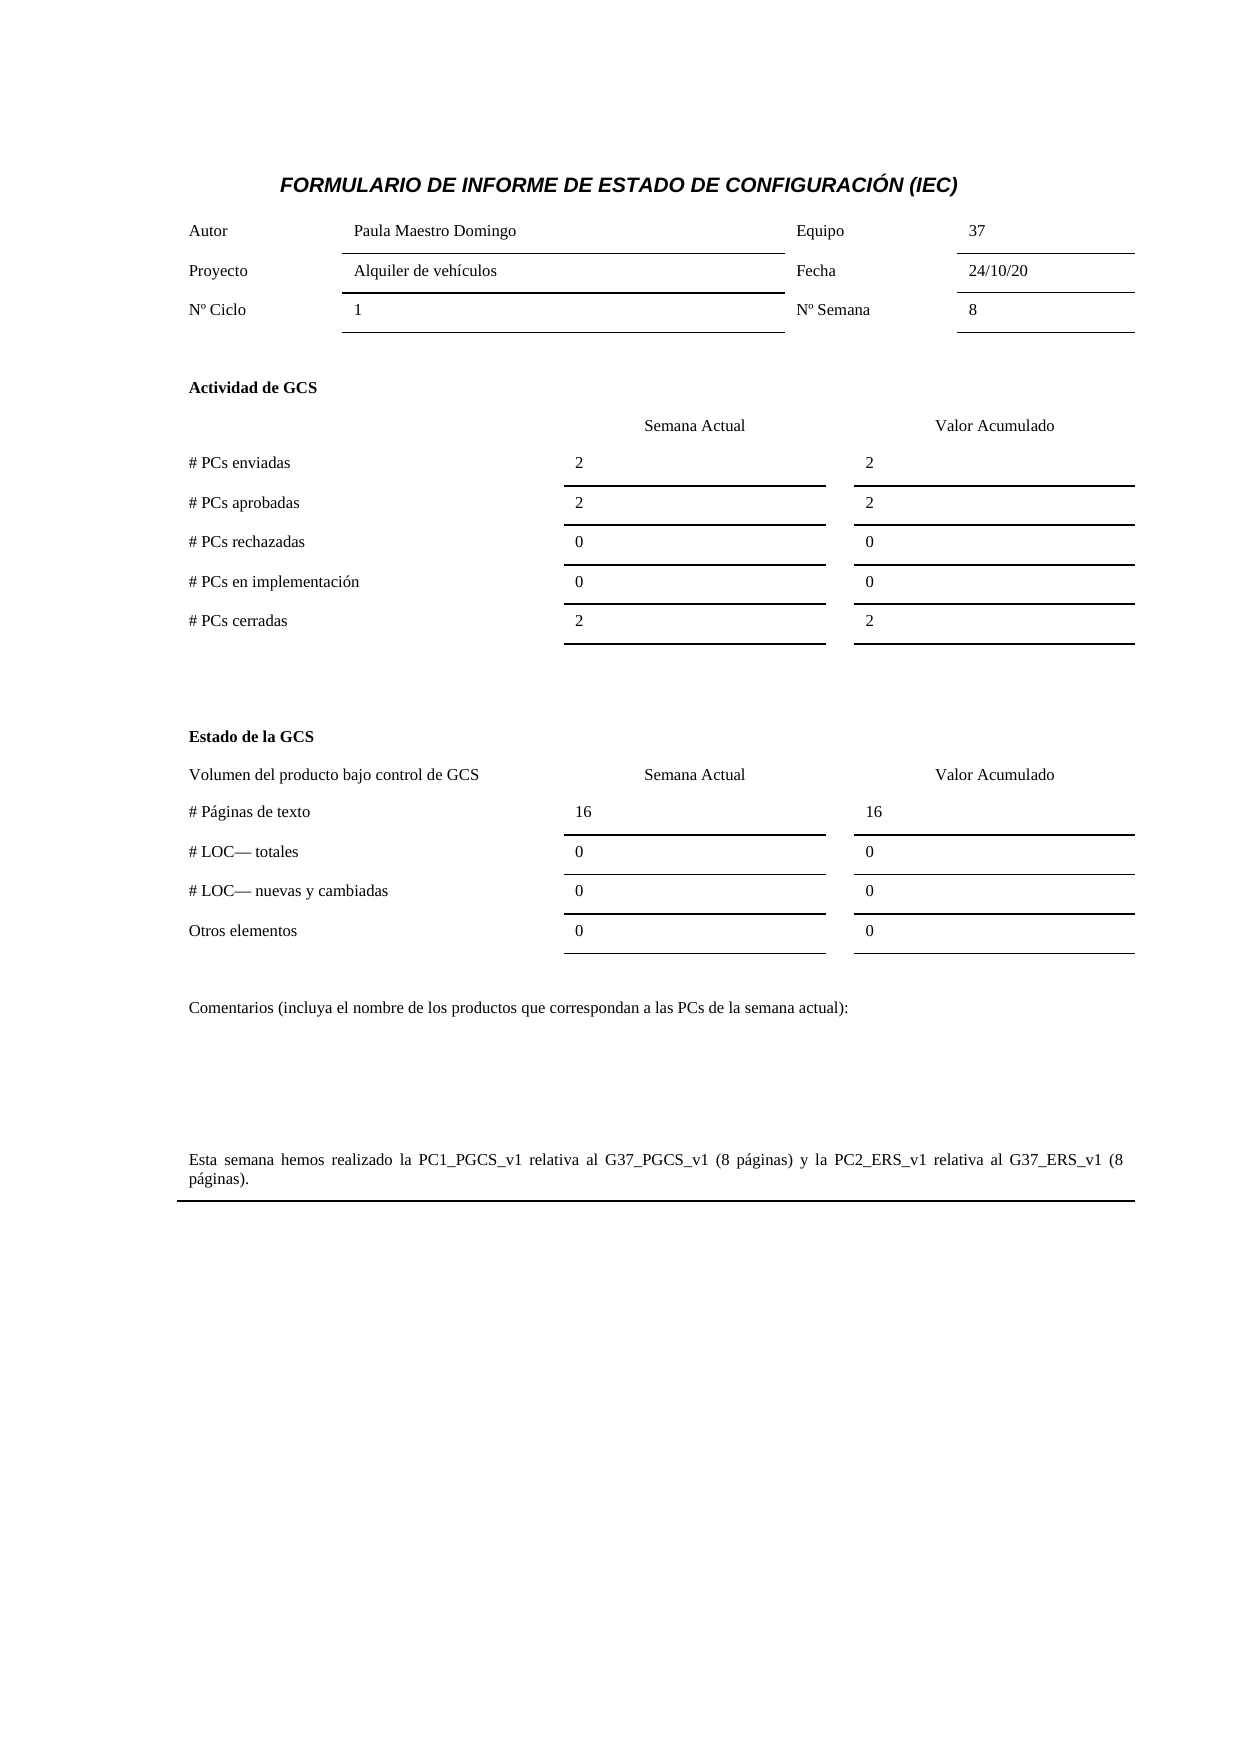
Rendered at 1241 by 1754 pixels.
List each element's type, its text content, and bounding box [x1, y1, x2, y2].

table_cell Nº Ciclo [177, 292, 342, 332]
table_cell 0 [564, 915, 826, 952]
table_cell Alquiler de vehículos [342, 254, 785, 292]
table_cell 0 [564, 836, 826, 873]
table_cell [826, 564, 854, 603]
table_cell 2 [854, 487, 1135, 524]
table_cell Volumen del producto bajo control de GCS [177, 758, 563, 796]
table_cell 2 [854, 447, 1135, 485]
table_cell # PCs enviadas [177, 447, 563, 485]
table_cell [826, 834, 854, 873]
table_cell [826, 603, 854, 643]
table_cell # LOC— totales [177, 834, 563, 873]
table_cell [177, 409, 563, 447]
table_cell [826, 485, 854, 524]
table_header Autor [177, 215, 342, 253]
table_cell Valor Acumulado [854, 758, 1135, 796]
table_cell [826, 913, 854, 952]
table_cell 0 [854, 875, 1135, 913]
table_header Equipo [785, 215, 957, 253]
table_cell # PCs rechazadas [177, 524, 563, 564]
table_cell Comentarios (incluya el nombre de los productos que correspondan a las PCs de la semana actual): Esta semana hemos realizado la PC1_PGCS_v1 relativa al G37_PGCS_v1 (8 páginas) y la PC2_ERS_v1 relativa al G37_ERS_v1 (8 páginas). [177, 991, 1135, 1200]
subtitle FORMULARIO DE INFORME DE ESTADO DE CONFIGURACIÓN (IEC) [177, 173, 1063, 197]
table_cell 0 [564, 566, 826, 603]
table_cell Otros elementos [177, 913, 563, 952]
table_cell # Páginas de texto [177, 796, 563, 834]
table_cell 16 [854, 796, 1135, 834]
table_cell Fecha [785, 253, 957, 292]
table_cell 0 [854, 566, 1135, 603]
table_cell 2 [564, 487, 826, 524]
table_cell # PCs aprobadas [177, 485, 563, 524]
table_cell [826, 409, 854, 447]
table_header Paula Maestro Domingo [342, 215, 785, 253]
table_header 37 [957, 215, 1135, 253]
table_cell [826, 796, 854, 834]
table_cell Semana Actual [564, 758, 826, 796]
table_cell [177, 643, 1135, 720]
table_cell [826, 524, 854, 564]
table_cell 2 [564, 605, 826, 643]
table_cell 1 [342, 294, 785, 332]
table_cell [826, 874, 854, 913]
table_cell [826, 447, 854, 485]
table_cell 0 [854, 526, 1135, 564]
table_cell Nº Semana [785, 292, 957, 332]
table_cell # PCs en implementación [177, 564, 563, 603]
table_cell # LOC— nuevas y cambiadas [177, 874, 563, 913]
table_cell 0 [564, 526, 826, 564]
table_cell Actividad de GCS [177, 371, 1135, 409]
table_cell 8 [957, 293, 1135, 332]
table_cell Proyecto [177, 253, 342, 292]
table_cell Estado de la GCS [177, 720, 1135, 758]
table_cell # PCs cerradas [177, 603, 563, 643]
table_cell [177, 953, 1135, 991]
table_cell 24/10/20 [957, 254, 1135, 292]
table_cell [177, 332, 1135, 371]
table_cell [826, 758, 854, 796]
table_cell 16 [564, 796, 826, 834]
table_cell 2 [564, 447, 826, 485]
table_cell Valor Acumulado [854, 409, 1135, 447]
table_cell Semana Actual [564, 409, 826, 447]
table_cell 2 [854, 605, 1135, 643]
table_cell 0 [854, 915, 1135, 952]
table_cell 0 [854, 836, 1135, 873]
table_cell 0 [564, 875, 826, 913]
